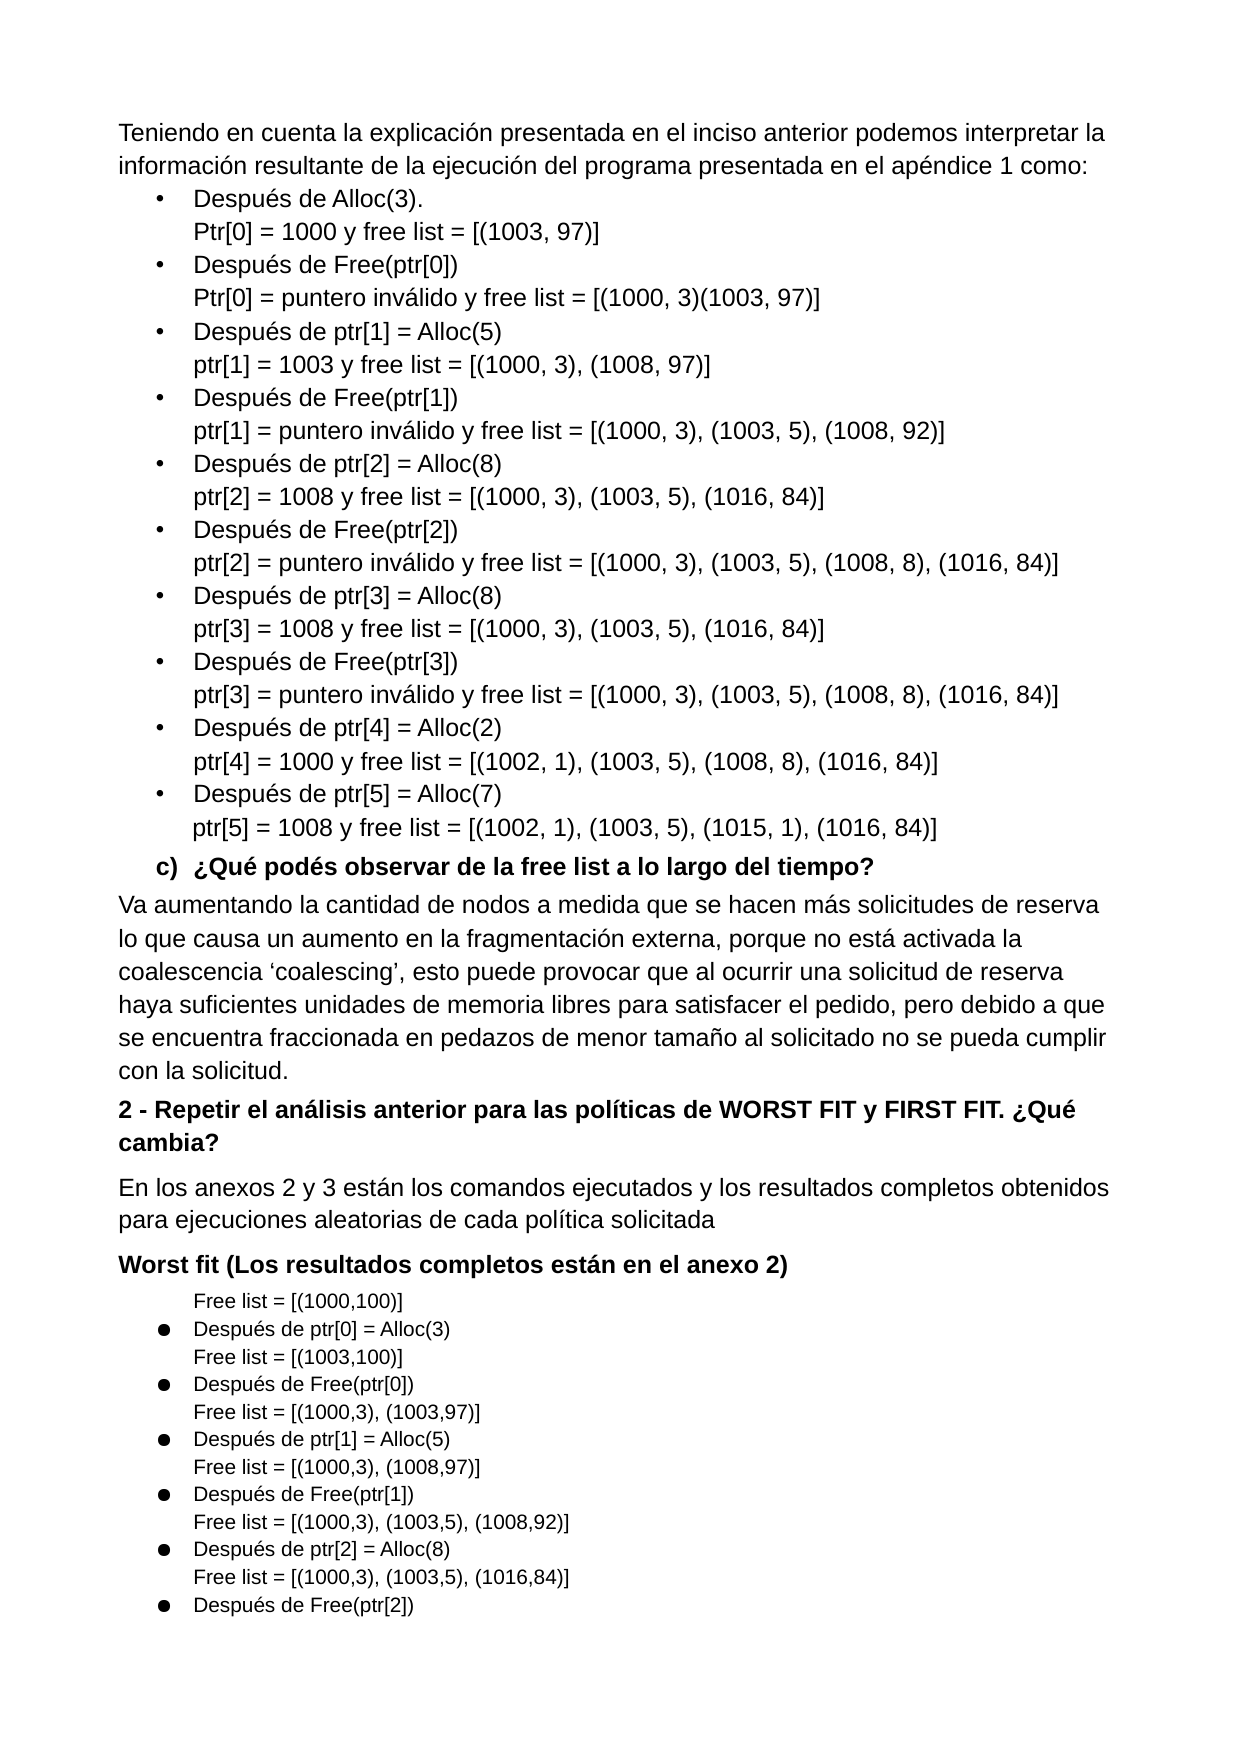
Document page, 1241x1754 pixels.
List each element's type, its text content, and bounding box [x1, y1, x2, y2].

list ptr[1] = 1003 y free list = [(1000, 3), (1008, 97)] [156, 349, 1122, 378]
list Después de ptr[5] = Alloc(7) [156, 779, 1122, 808]
list Ptr[0] = puntero inválido y free list = [(1000, 3)(1003, 97)] [156, 283, 1122, 312]
list Después de Free(ptr[2]) [156, 515, 1122, 544]
list Después de Free(ptr[1]) [156, 383, 1122, 411]
list ptr[2] = 1008 y free list = [(1000, 3), (1003, 5), (1016, 84)] [156, 482, 1122, 511]
list Después de ptr[1] = Alloc(5) [156, 316, 1122, 345]
list Después de ptr[3] = Alloc(8) [156, 581, 1122, 610]
text 2 - Repetir el análisis anterior para las políticas de WORST FIT y FIRST FIT. ¿Qué cambia? [118, 1094, 1122, 1156]
list Después de ptr[2] = Alloc(8) [156, 1537, 1122, 1561]
text Va aumentando la cantidad de nodos a medida que se hacen más solicitudes de reserva lo que causa un aumento en la fragmentación externa, porque no está activada la coalescencia ‘coalescing’, esto puede provocar que al ocurrir una solicitud de reserva haya suficientes unidades de memoria libres para satisfacer el pedido, pero debido a que se encuentra fraccionada en pedazos de menor tamaño al solicitado no se pueda cumplir con la solicitud. [118, 891, 1122, 1084]
list Después de Free(ptr[0]) [156, 250, 1122, 279]
list Después de Alloc(3). [156, 184, 1122, 213]
list Free list = [(1003,100)] [156, 1344, 1122, 1368]
list Free list = [(1000,3), (1008,97)] [156, 1455, 1122, 1479]
list Después de ptr[1] = Alloc(5) [156, 1427, 1122, 1451]
list ¿Qué podés observar de la free list a lo largo del tiempo? [156, 852, 1122, 880]
list Ptr[0] = 1000 y free list = [(1003, 97)] [156, 217, 1122, 246]
list ptr[3] = puntero inválido y free list = [(1000, 3), (1003, 5), (1008, 8), (1016, 84)] [156, 680, 1122, 709]
list Después de Free(ptr[2]) [156, 1592, 1122, 1616]
text Teniendo en cuenta la explicación presentada en el inciso anterior podemos interpretar la información resultante de la ejecución del programa presentada en el apéndice 1 como: [118, 118, 1122, 180]
list Free list = [(1000,3), (1003,5), (1008,92)] [156, 1510, 1122, 1534]
list Después de ptr[2] = Alloc(8) [156, 449, 1122, 478]
list Free list = [(1000,3), (1003,97)] [156, 1399, 1122, 1423]
list Después de ptr[0] = Alloc(3) [156, 1317, 1122, 1341]
text En los anexos 2 y 3 están los comandos ejecutados y los resultados completos obtenidos para ejecuciones aleatorias de cada política solicitada [118, 1172, 1122, 1234]
text Worst fit (Los resultados completos están en el anexo 2) [118, 1250, 1122, 1279]
list ptr[1] = puntero inválido y free list = [(1000, 3), (1003, 5), (1008, 92)] [156, 416, 1122, 444]
list Después de Free(ptr[1]) [156, 1482, 1122, 1506]
list ptr[4] = 1000 y free list = [(1002, 1), (1003, 5), (1008, 8), (1016, 84)] [156, 746, 1122, 775]
list Después de Free(ptr[3]) [156, 647, 1122, 676]
list Free list = [(1000,3), (1003,5), (1016,84)] [156, 1565, 1122, 1589]
list Después de ptr[4] = Alloc(2) [156, 713, 1122, 742]
list Free list = [(1000,100)] [156, 1289, 1122, 1313]
text ptr[5] = 1008 y free list = [(1002, 1), (1003, 5), (1015, 1), (1016, 84)] [118, 813, 1122, 841]
list ptr[3] = 1008 y free list = [(1000, 3), (1003, 5), (1016, 84)] [156, 614, 1122, 643]
list Después de Free(ptr[0]) [156, 1372, 1122, 1396]
list ptr[2] = puntero inválido y free list = [(1000, 3), (1003, 5), (1008, 8), (1016, 84)] [156, 548, 1122, 577]
